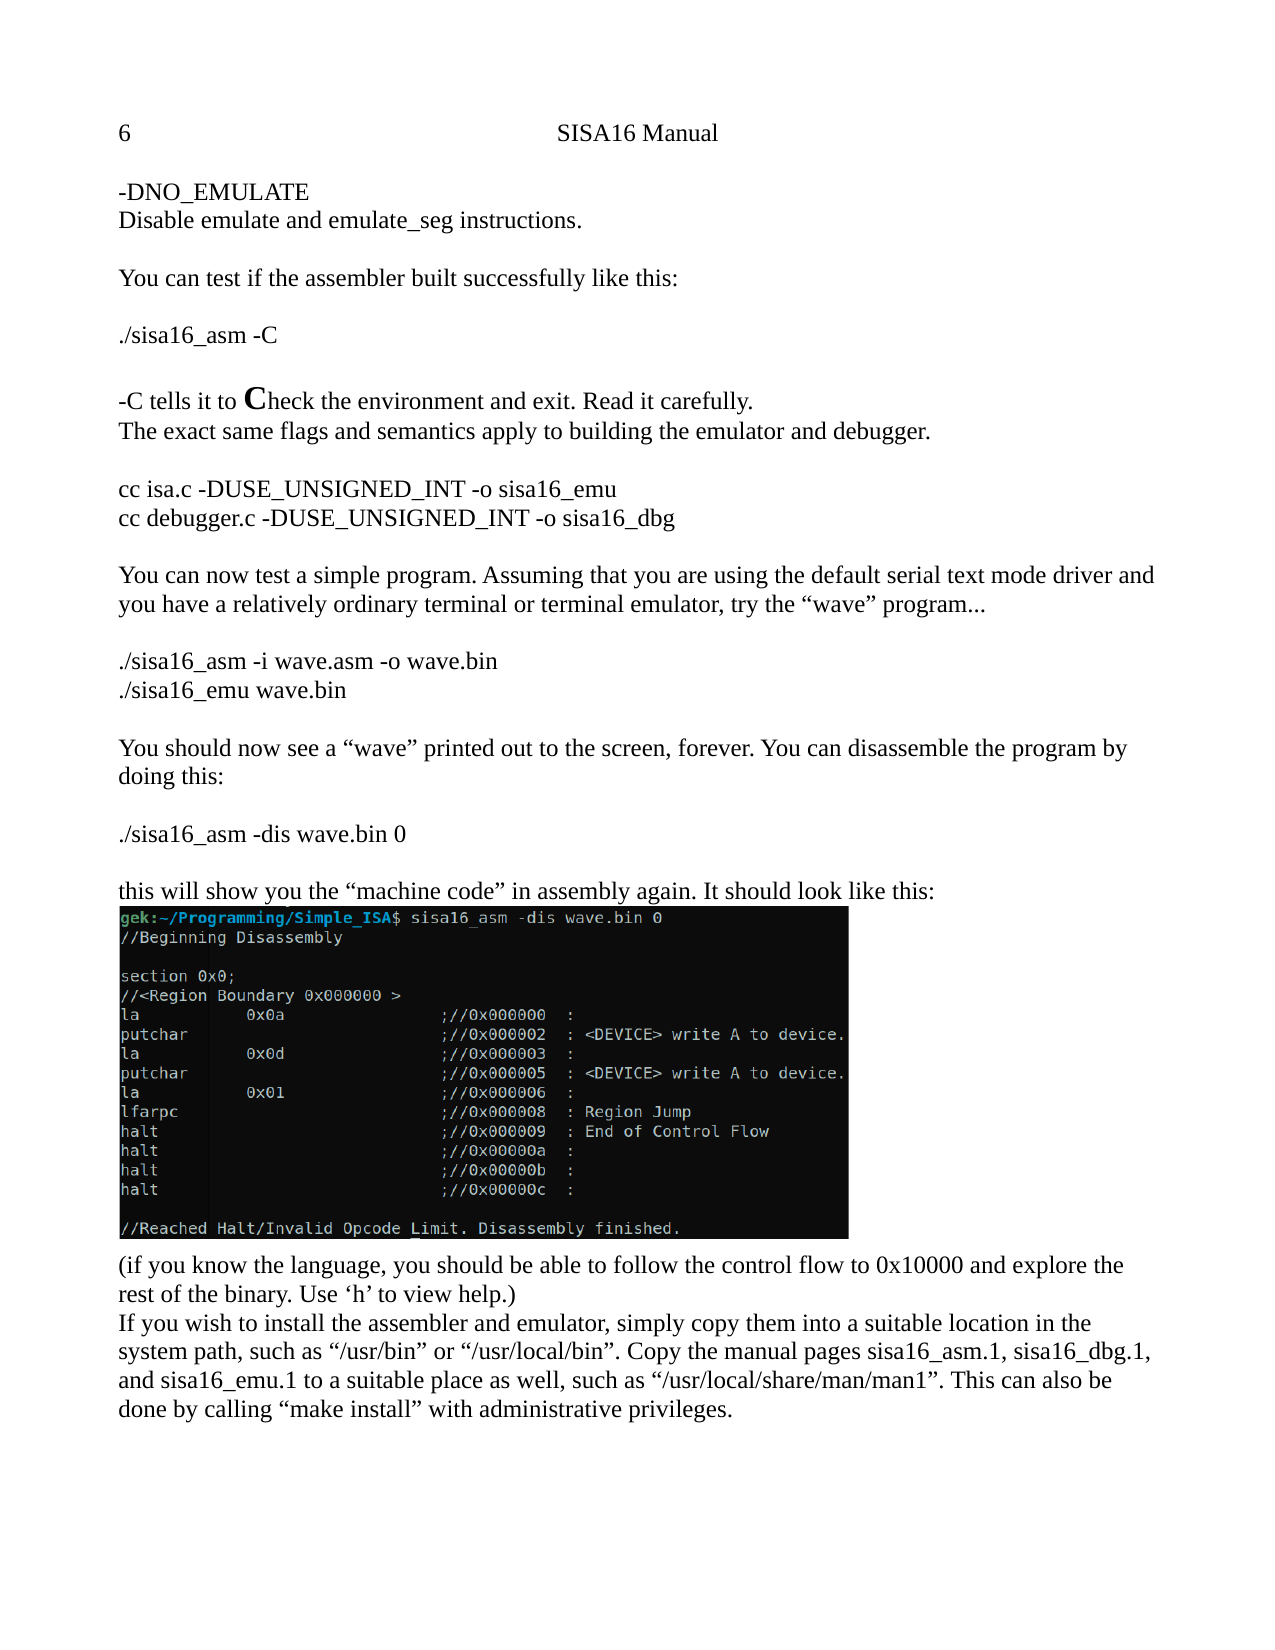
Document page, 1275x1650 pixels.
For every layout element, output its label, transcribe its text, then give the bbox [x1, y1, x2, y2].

text ./sisa16_asm -dis wave.bin 0 [118, 819, 1157, 848]
text ./sisa16_asm -i wave.asm -o wave.bin [118, 646, 1157, 675]
text -C tells it to Check the environment and exit. Read it carefully. [118, 378, 1157, 416]
text -DNO_EMULATE [118, 177, 1157, 206]
picture [119, 906, 849, 1239]
text If you wish to install the assembler and emulator, simply copy them into a suitable location in the system path, such as “/usr/bin” or “/usr/local/bin”. Copy the manual pages sisa16_asm.1, sisa16_dbg.1, and sisa16_emu.1 to a suitable place as well, such as “/usr/local/share/man/man1”. This can also be done by calling “make install” with administrative privileges. [118, 1308, 1157, 1423]
text ./sisa16_emu wave.bin [118, 675, 1157, 704]
text You can now test a simple program. Assuming that you are using the default serial text mode driver and you have a relatively ordinary terminal or terminal emulator, try the “wave” program... [118, 560, 1157, 618]
text cc debugger.c -DUSE_UNSIGNED_INT -o sisa16_dbg [118, 503, 1157, 531]
text You should now see a “wave” printed out to the screen, forever. You can disassemble the program by doing this: [118, 733, 1157, 790]
text The exact same flags and semantics apply to building the emulator and debugger. [118, 416, 1157, 445]
text You can test if the assembler built successfully like this: [118, 263, 1157, 292]
text cc isa.c -DUSE_UNSIGNED_INT -o sisa16_emu [118, 474, 1157, 503]
text (if you know the language, you should be able to follow the control flow to 0x10000 and explore the rest of the binary. Use ‘h’ to view help.) [118, 1250, 1157, 1308]
text Disable emulate and emulate_seg instructions. [118, 206, 1157, 234]
text ./sisa16_asm -C [118, 321, 1157, 349]
text this will show you the “machine code” in assembly again. It should look like this: [118, 876, 1157, 905]
